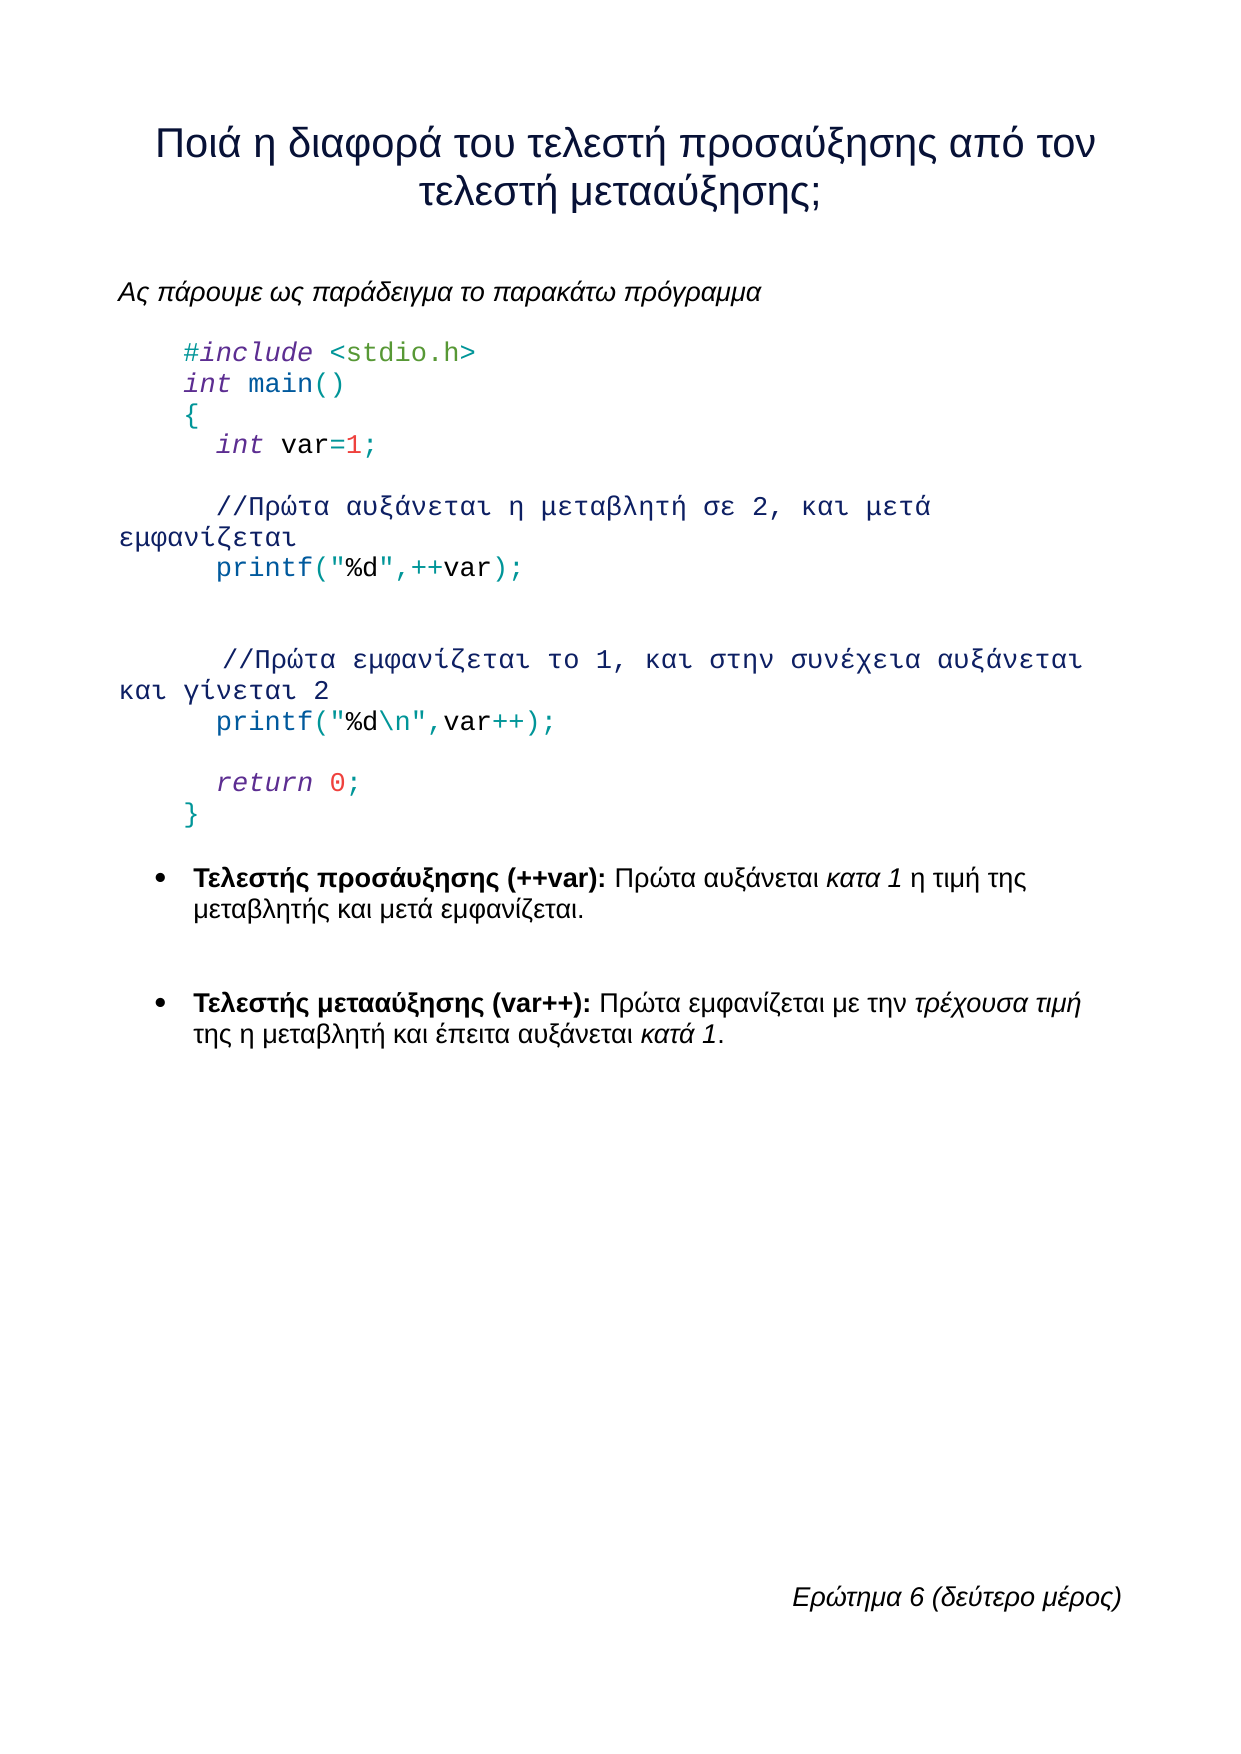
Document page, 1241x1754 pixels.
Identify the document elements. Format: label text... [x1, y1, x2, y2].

text } [118, 800, 1122, 831]
text return 0; [118, 769, 1122, 800]
text //Πρώτα εμφανίζεται το 1, και στην συνέχεια αυξάνεται και γίνεται 2 [118, 646, 1122, 708]
text int var=1; [118, 431, 1122, 462]
text Ας πάρουμε ως παράδειγμα το παρακάτω πρόγραμμα [118, 276, 1122, 308]
text printf("%d\n",var++); [118, 708, 1122, 738]
text int main() [118, 370, 1122, 400]
text printf("%d",++var); [118, 554, 1122, 585]
text //Πρώτα αυξάνεται η μεταβλητή σε 2, και μετά εμφανίζεται [118, 493, 1122, 554]
text #include <stdio.h> [118, 339, 1122, 370]
text Ερώτημα 6 (δεύτερο μέρος) [118, 1581, 1122, 1612]
text Ποιά η διαφορά του τελεστή προσαύξησης από τον τελεστή μετααύξησης; [118, 118, 1122, 214]
text { [118, 400, 1122, 431]
list Τελεστής προσάυξησης (++var): Πρώτα αυξάνεται κατα 1 η τιμή της μεταβλητής και μετά εμφανίζεται. [156, 862, 1122, 924]
list Τελεστής μετααύξησης (var++): Πρώτα εμφανίζεται με την τρέχουσα τιμή της η μεταβλητή και έπειτα αυξάνεται κατά 1. [156, 987, 1122, 1049]
